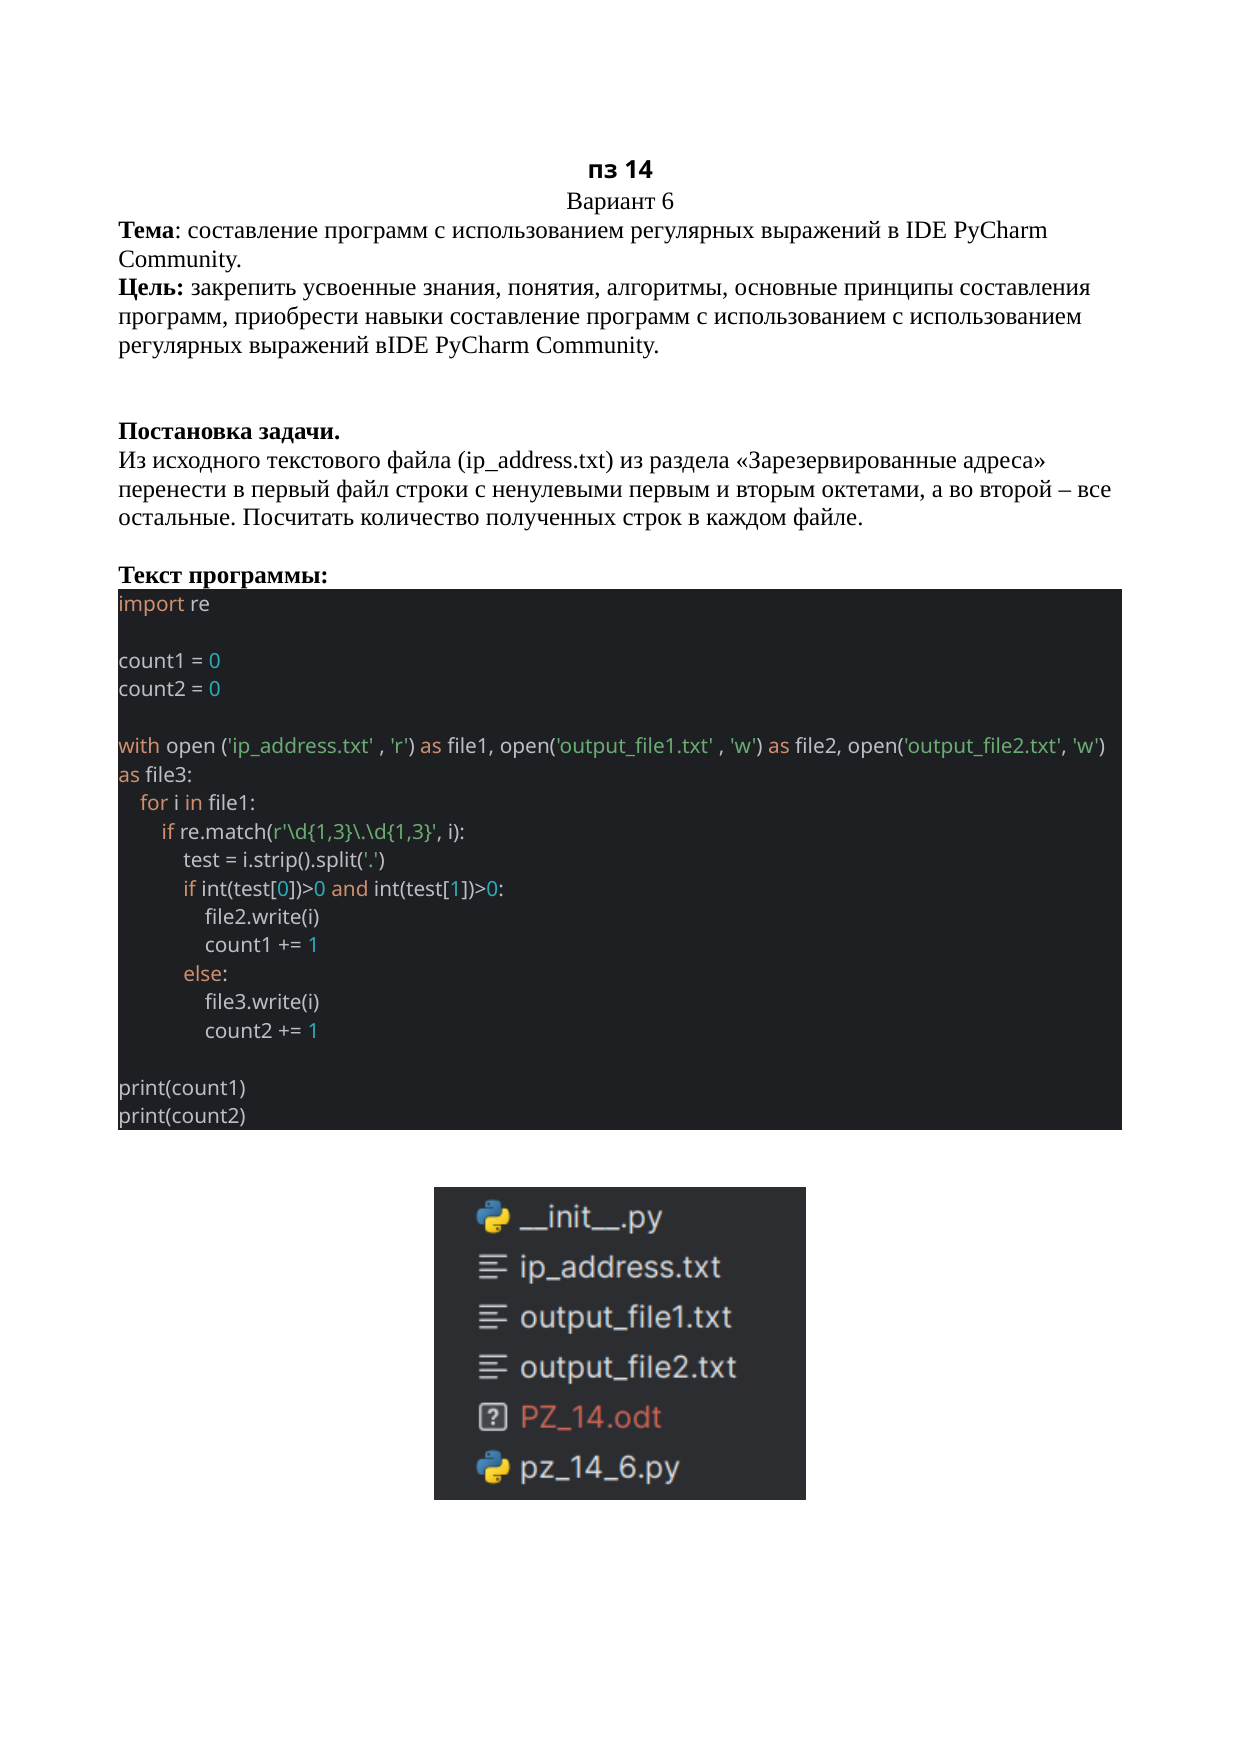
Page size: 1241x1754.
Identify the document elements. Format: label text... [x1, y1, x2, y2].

text import re count1 = 0 count2 = 0 with open ('ip_address.txt' , 'r') as file1, open('output_file1.txt' , 'w') as file2, open('output_file2.txt', 'w') as file3: for i in file1: if re.match(r'\d{1,3}\.\d{1,3}', i): test = i.strip().split('.') if int(test[0])>0 and int(test[1])>0: file2.write(i) count1 += 1 else: file3.write(i) count2 += 1 print(count1) print(count2) [118, 589, 1122, 1130]
text пз 14 [118, 152, 1122, 186]
text Вариант 6 [118, 186, 1122, 215]
text Цель: закрепить усвоенные знания, понятия, алгоритмы, основные принципы составления программ, приобрести навыки составление программ с использованием с использованием регулярных выражений вIDE PyCharm Community. [118, 272, 1122, 359]
text Текст программы: [118, 560, 1122, 589]
text Из исходного текстового файла (ip_address.txt) из раздела «Зарезервированные адреса» перенести в первый файл строки с ненулевыми первым и вторым октетами, а во второй – все остальные. Посчитать количество полученных строк в каждом файле. [118, 445, 1122, 531]
text Тема: составление программ с использованием регулярных выражений в IDE PyCharm Community. [118, 215, 1122, 272]
text Постановка задачи. [118, 416, 1122, 445]
picture [434, 1187, 806, 1500]
